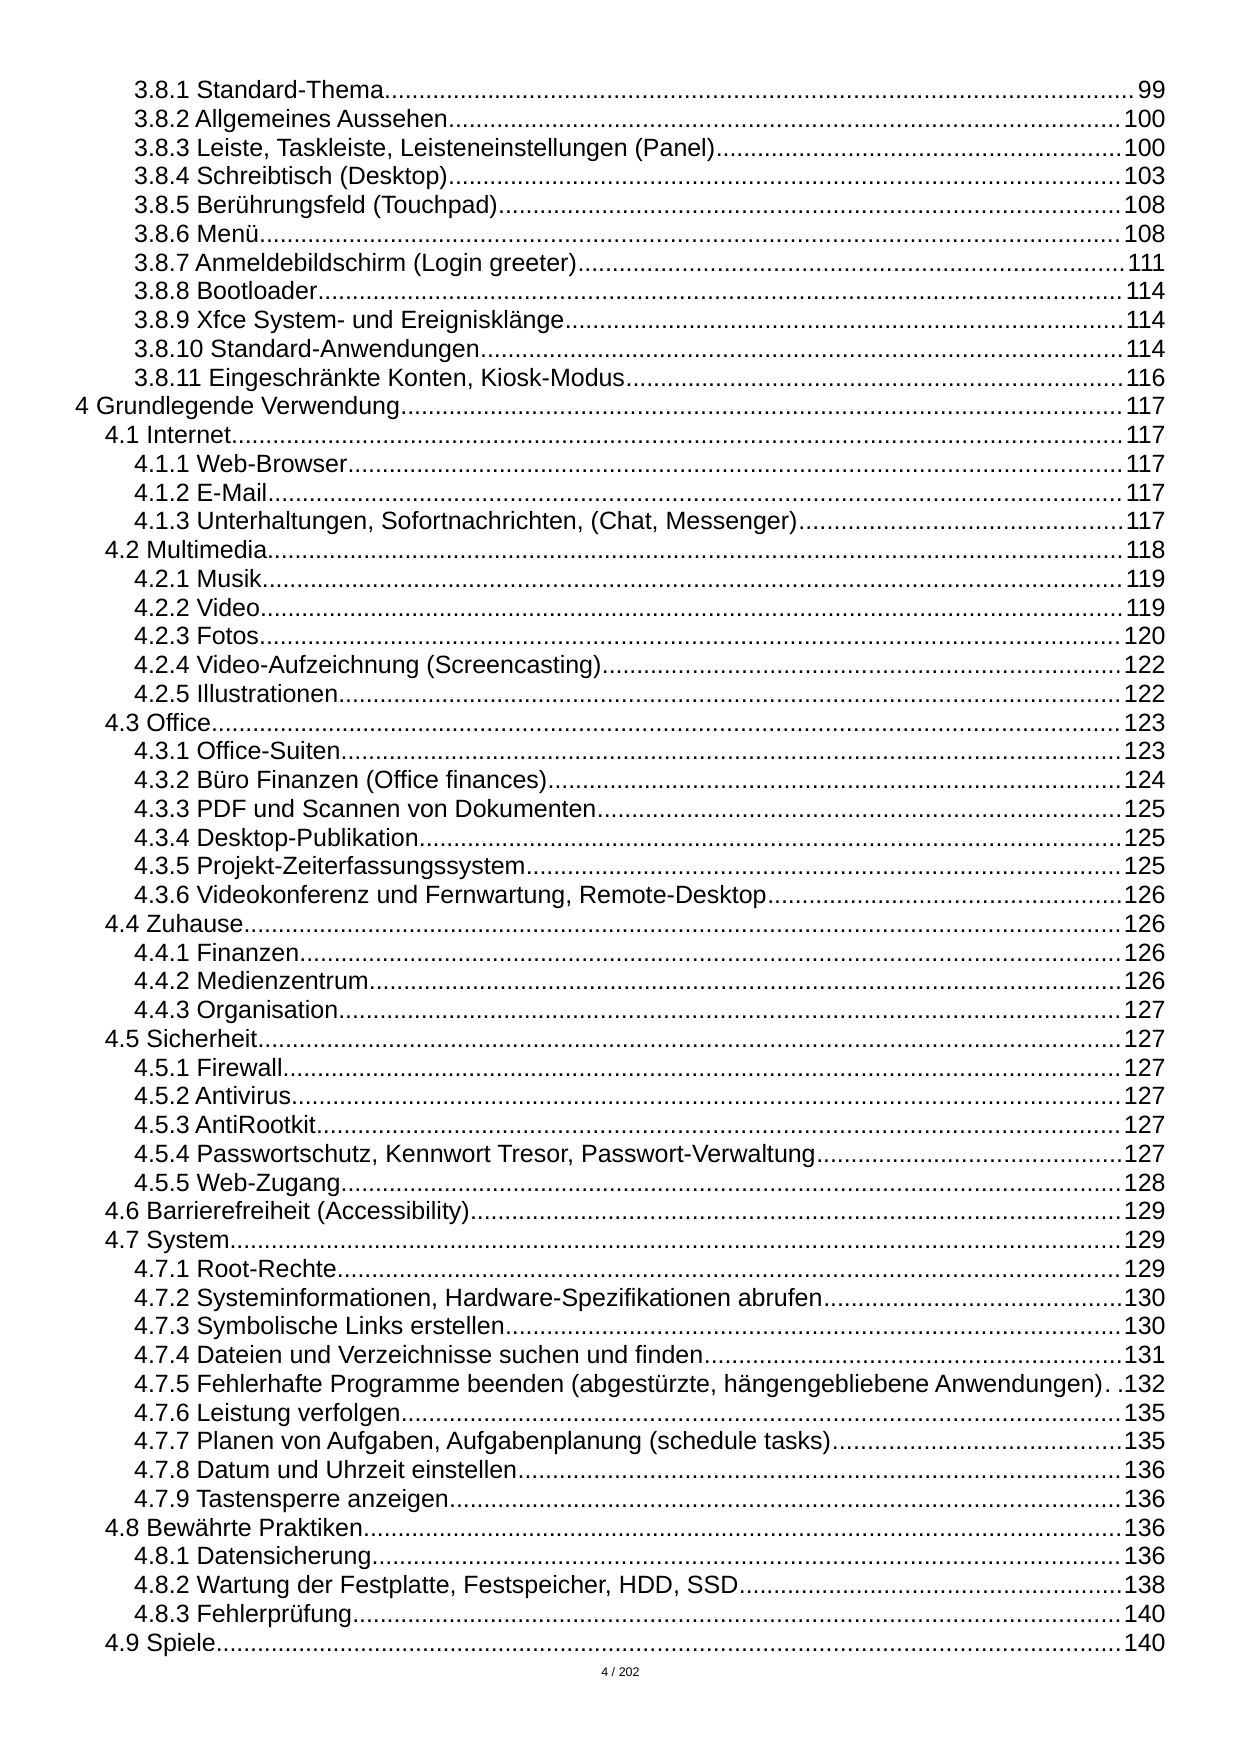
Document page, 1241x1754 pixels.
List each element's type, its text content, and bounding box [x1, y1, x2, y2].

text 4.7.4 Dateien und Verzeichnisse suchen und finden 131 [134, 1340, 1166, 1369]
text 4.5 Sicherheit 127 [104, 1024, 1166, 1052]
text 4.8 Bewährte Praktiken 136 [104, 1512, 1166, 1541]
text 4.7.7 Planen von Aufgaben, Aufgabenplanung (schedule tasks) 135 [134, 1426, 1166, 1455]
text 4.7.1 Root-Rechte 129 [134, 1254, 1166, 1282]
text 4.2.5 Illustrationen 122 [134, 679, 1166, 707]
text 3.8.2 Allgemeines Aussehen 100 [134, 104, 1166, 132]
text 3.8.7 Anmeldebildschirm (Login greeter) 111 [134, 247, 1166, 276]
text 4.7 System 129 [104, 1225, 1166, 1254]
text 4 Grundlegende Verwendung 117 [75, 391, 1166, 420]
text 4.8.3 Fehlerprüfung 140 [134, 1599, 1166, 1627]
text 4.3 Office 123 [104, 707, 1166, 736]
text 4.5.1 Firewall 127 [134, 1052, 1166, 1081]
text 4.4.2 Medienzentrum 126 [134, 966, 1166, 995]
text 4.1.3 Unterhaltungen, Sofortnachrichten, (Chat, Messenger) 117 [134, 506, 1166, 535]
text 4.9 Spiele 140 [104, 1627, 1166, 1656]
text 4.3.3 PDF und Scannen von Dokumenten 125 [134, 794, 1166, 822]
text 4.5.5 Web-Zugang 128 [134, 1167, 1166, 1196]
text 3.8.8 Bootloader 114 [134, 276, 1166, 305]
text 4.5.4 Passwortschutz, Kennwort Tresor, Passwort-Verwaltung 127 [134, 1139, 1166, 1167]
text 3.8.9 Xfce System- und Ereignisklänge 114 [134, 305, 1166, 334]
text 4.8.2 Wartung der Festplatte, Festspeicher, HDD, SSD 138 [134, 1570, 1166, 1599]
text 4.4.1 Finanzen 126 [134, 937, 1166, 966]
text 3.8.11 Eingeschränkte Konten, Kiosk-Modus 116 [134, 362, 1166, 391]
text 4.3.1 Office-Suiten 123 [134, 736, 1166, 765]
text 3.8.3 Leiste, Taskleiste, Leisteneinstellungen (Panel) 100 [134, 132, 1166, 161]
text 4.8.1 Datensicherung 136 [134, 1541, 1166, 1570]
text 4.5.3 AntiRootkit 127 [134, 1110, 1166, 1139]
text 4.3.2 Büro Finanzen (Office finances) 124 [134, 765, 1166, 794]
text 3.8.10 Standard-Anwendungen 114 [134, 334, 1166, 362]
text 3.8.4 Schreibtisch (Desktop) 103 [134, 161, 1166, 190]
text 4.2.1 Musik 119 [134, 564, 1166, 592]
text 4.2 Multimedia 118 [104, 535, 1166, 564]
text 3.8.5 Berührungsfeld (Touchpad) 108 [134, 190, 1166, 219]
text 4.1 Internet 117 [104, 420, 1166, 449]
text 4.7.8 Datum und Uhrzeit einstellen 136 [134, 1455, 1166, 1484]
text 3.8.6 Menü 108 [134, 219, 1166, 247]
text 4.2.3 Fotos 120 [134, 621, 1166, 650]
text 4.2.4 Video-Aufzeichnung (Screencasting) 122 [134, 650, 1166, 679]
text 3.8.1 Standard-Thema 99 [134, 75, 1166, 104]
text 4.3.4 Desktop-Publikation 125 [134, 822, 1166, 851]
text 4.7.5 Fehlerhafte Programme beenden (abgestürzte, hängengebliebene Anwendungen) 132 [134, 1369, 1166, 1397]
text 4.7.9 Tastensperre anzeigen 136 [134, 1484, 1166, 1512]
text 4.3.6 Videokonferenz und Fernwartung, Remote-Desktop 126 [134, 880, 1166, 909]
text 4.4.3 Organisation 127 [134, 995, 1166, 1024]
text 4.3.5 Projekt-Zeiterfassungssystem 125 [134, 851, 1166, 880]
text 4.7.2 Systeminformationen, Hardware-Spezifikationen abrufen 130 [134, 1282, 1166, 1311]
text 4.5.2 Antivirus 127 [134, 1081, 1166, 1110]
text 4.4 Zuhause 126 [104, 909, 1166, 937]
text 4.6 Barrierefreiheit (Accessibility) 129 [104, 1196, 1166, 1225]
text 4.1.2 E-Mail 117 [134, 477, 1166, 506]
text 4.7.6 Leistung verfolgen 135 [134, 1397, 1166, 1426]
text 4.1.1 Web-Browser 117 [134, 449, 1166, 477]
text 4.2.2 Video 119 [134, 592, 1166, 621]
text 4.7.3 Symbolische Links erstellen 130 [134, 1311, 1166, 1340]
